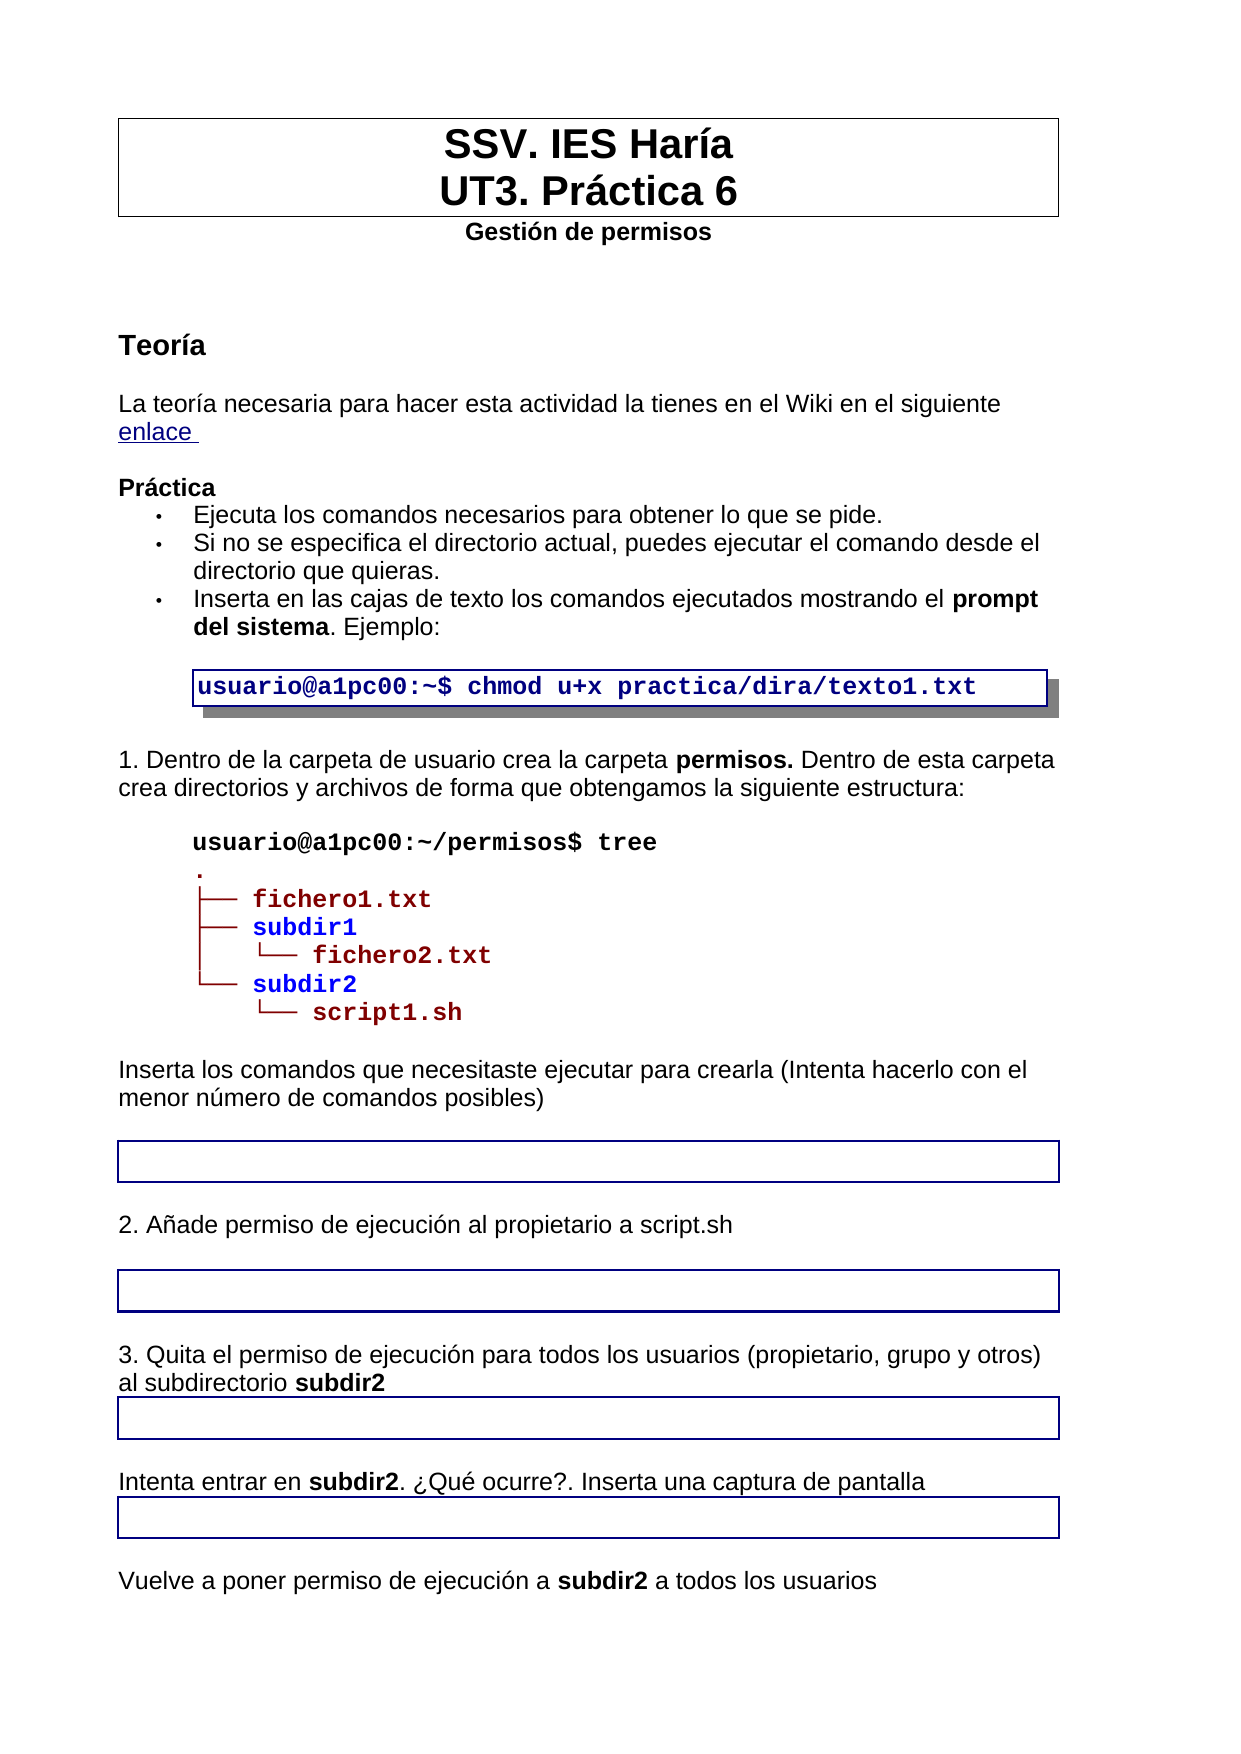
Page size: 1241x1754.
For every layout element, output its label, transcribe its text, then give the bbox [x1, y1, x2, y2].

list Ejecuta los comandos necesarios para obtener lo que se pide. [156, 501, 1059, 529]
text 1. Dentro de la carpeta de usuario crea la carpeta permisos. Dentro de esta carpeta crea directorios y archivos de forma que obtengamos la siguiente estructura: [118, 746, 1059, 802]
text Gestión de permisos [118, 217, 1059, 245]
subtitle Teoría [118, 329, 1059, 362]
text La teoría necesaria para hacer esta actividad la tienes en el Wiki en el siguiente enlace [118, 390, 1059, 446]
text └── script1.sh [192, 999, 1059, 1028]
text Intenta entrar en subdir2. ¿Qué ocurre?. Inserta una captura de pantalla [118, 1468, 1059, 1496]
text Inserta los comandos que necesitaste ejecutar para crearla (Intenta hacerlo con el menor número de comandos posibles) [118, 1056, 1059, 1112]
text . [192, 858, 1059, 886]
table_header [119, 1498, 1058, 1537]
text SSV. IES Haría [119, 119, 1058, 165]
list Inserta en las cajas de texto los comandos ejecutados mostrando el prompt del sistema. Ejemplo: [156, 585, 1059, 641]
text └── subdir2 [192, 971, 1059, 999]
text UT3. Práctica 6 [119, 165, 1058, 216]
text 2. Añade permiso de ejecución al propietario a script.sh [118, 1211, 1059, 1241]
text Vuelve a poner permiso de ejecución a subdir2 a todos los usuarios [118, 1567, 1059, 1595]
text Práctica [118, 473, 1059, 501]
text usuario@a1pc00:~/permisos$ tree [192, 829, 1059, 858]
text │ └── fichero2.txt [200, 943, 1059, 971]
text 3. Quita el permiso de ejecución para todos los usuarios (propietario, grupo y otros) al subdirectorio subdir2 [118, 1340, 1059, 1396]
table_header [119, 1142, 1058, 1181]
table_header [119, 1271, 1058, 1310]
text ├── subdir1 [200, 914, 1059, 943]
text ├── fichero1.txt [200, 886, 1059, 914]
list Si no se especifica el directorio actual, puedes ejecutar el comando desde el directorio que quieras. [156, 529, 1059, 585]
table_header [119, 1398, 1058, 1438]
text usuario@a1pc00:~$ chmod u+x practica/dira/texto1.txt [194, 671, 1046, 705]
